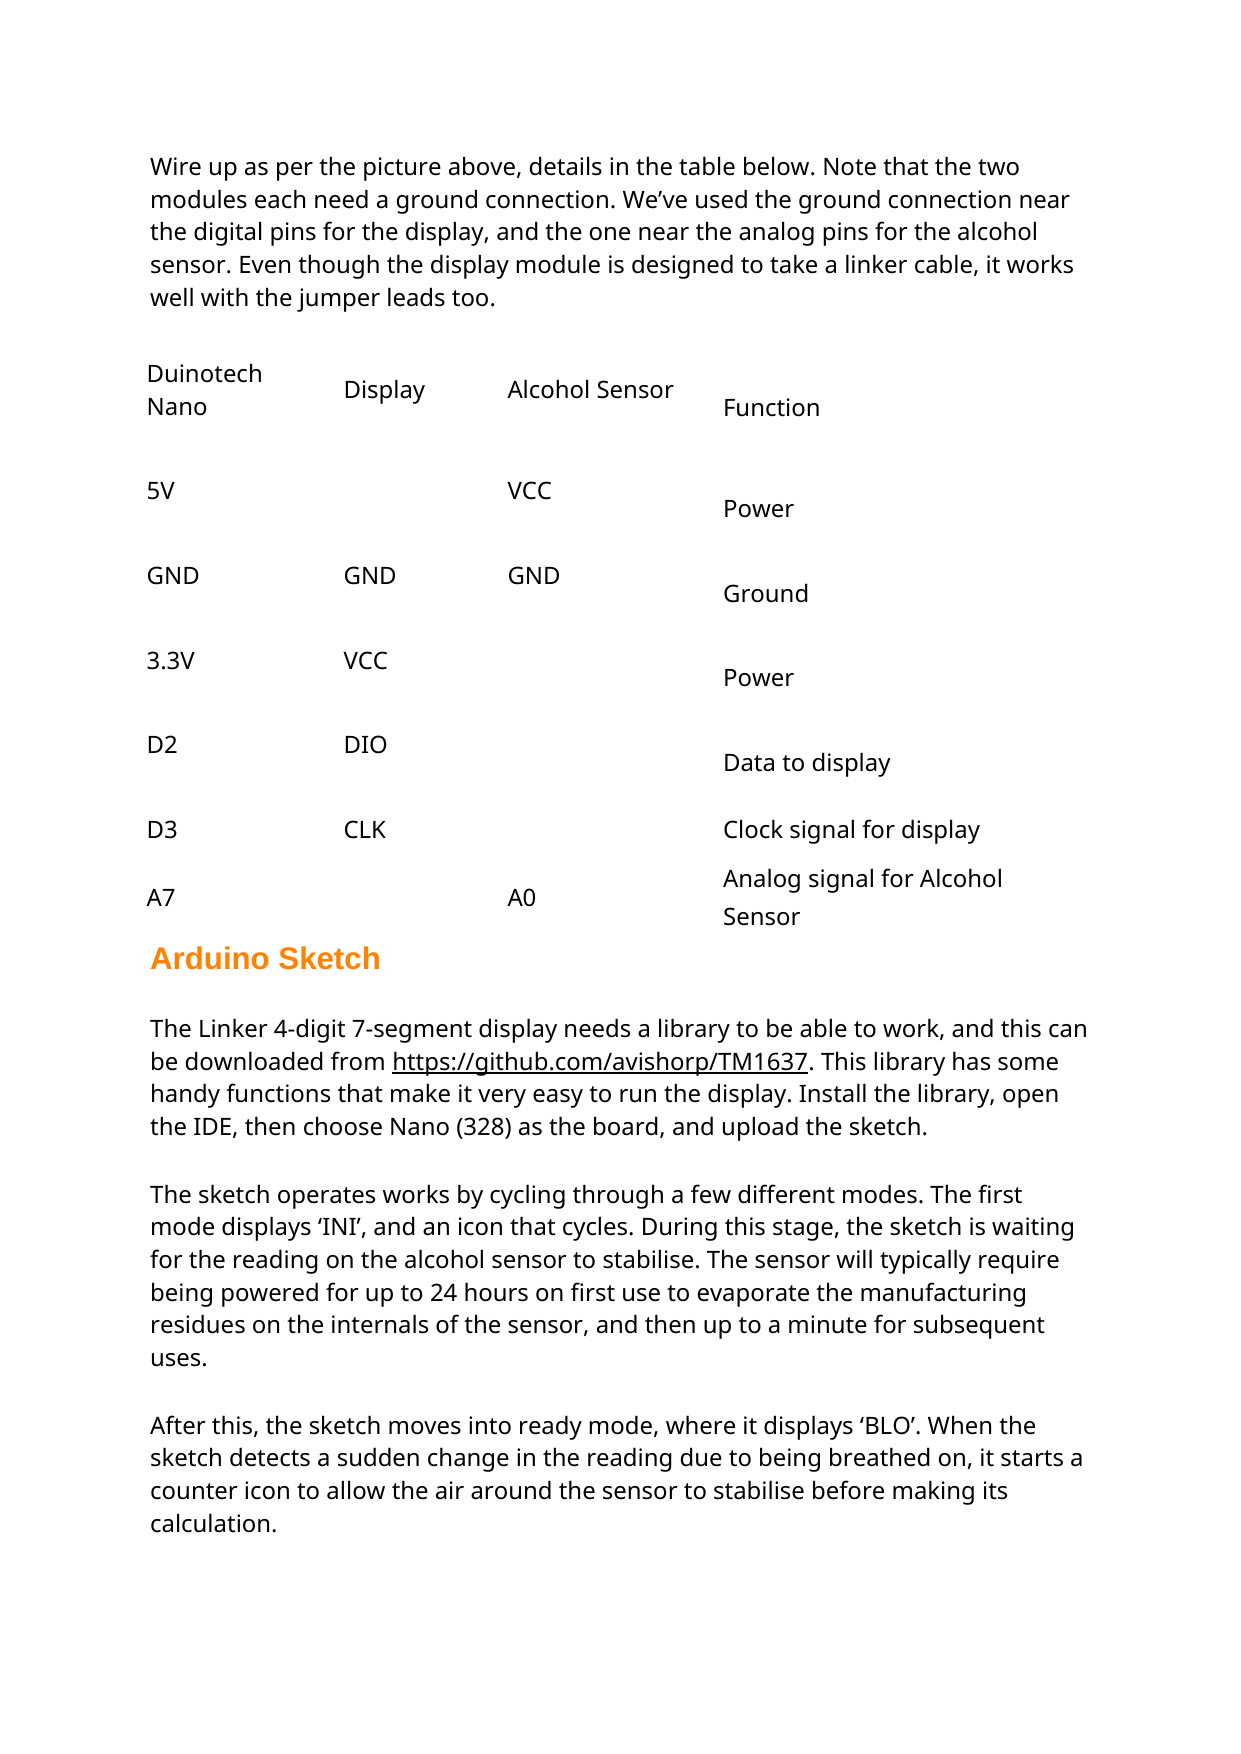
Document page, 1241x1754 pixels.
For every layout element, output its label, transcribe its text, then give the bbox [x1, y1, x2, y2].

table_cell DIO [335, 720, 499, 804]
table_cell [499, 805, 714, 854]
table_cell Power [715, 466, 1060, 550]
table_cell Data to display [715, 720, 1060, 804]
table_header Function [715, 349, 1060, 466]
text Arduino Sketch [150, 940, 1090, 976]
table_cell [335, 466, 499, 550]
table_cell GND [499, 550, 714, 635]
table_cell [499, 635, 714, 720]
table_cell GND [138, 550, 335, 635]
table_cell VCC [335, 635, 499, 720]
table_header Alcohol Sensor [499, 349, 714, 466]
table_cell Analog signal for Alcohol Sensor [715, 854, 1060, 940]
table_cell A0 [499, 854, 714, 940]
table_header Duinotech Nano [138, 349, 335, 466]
table_cell Ground [715, 550, 1060, 635]
table_cell 5V [138, 466, 335, 550]
table_header Display [335, 349, 499, 466]
text Wire up as per the picture above, details in the table below. Note that the two modules each need a ground connection. We’ve used the ground connection near the digital pins for the display, and the one near the analog pins for the alcohol sensor. Even though the display module is designed to take a linker cable, it works well with the jumper leads too. [150, 150, 1090, 313]
text The sketch operates works by cycling through a few different modes. The first mode displays ‘INI’, and an icon that cycles. During this stage, the sketch is waiting for the reading on the alcohol sensor to stabilise. The sensor will typically require being powered for up to 24 hours on first use to evaporate the manufacturing residues on the internals of the sensor, and then up to a minute for subsequent uses. [150, 1178, 1090, 1373]
text After this, the sketch moves into ready mode, where it displays ‘BLO’. When the sketch detects a sudden change in the reading due to being breathed on, it starts a counter icon to allow the air around the sensor to stabilise before making its calculation. [150, 1409, 1090, 1539]
table_cell Power [715, 635, 1060, 720]
table_cell [499, 720, 714, 804]
table_cell D3 [138, 805, 335, 854]
table_cell CLK [335, 805, 499, 854]
table_cell VCC [499, 466, 714, 550]
table_cell A7 [138, 854, 335, 940]
table_cell 3.3V [138, 635, 335, 720]
table_cell [335, 854, 499, 940]
table_cell GND [335, 550, 499, 635]
text The Linker 4-digit 7-segment display needs a library to be able to work, and this can be downloaded from https://github.com/avishorp/TM1637. This library has some handy functions that make it very easy to run the display. Install the library, open the IDE, then choose Nano (328) as the board, and upload the sketch. [150, 1012, 1090, 1142]
table_cell D2 [138, 720, 335, 804]
table_cell Clock signal for display [715, 805, 1060, 854]
